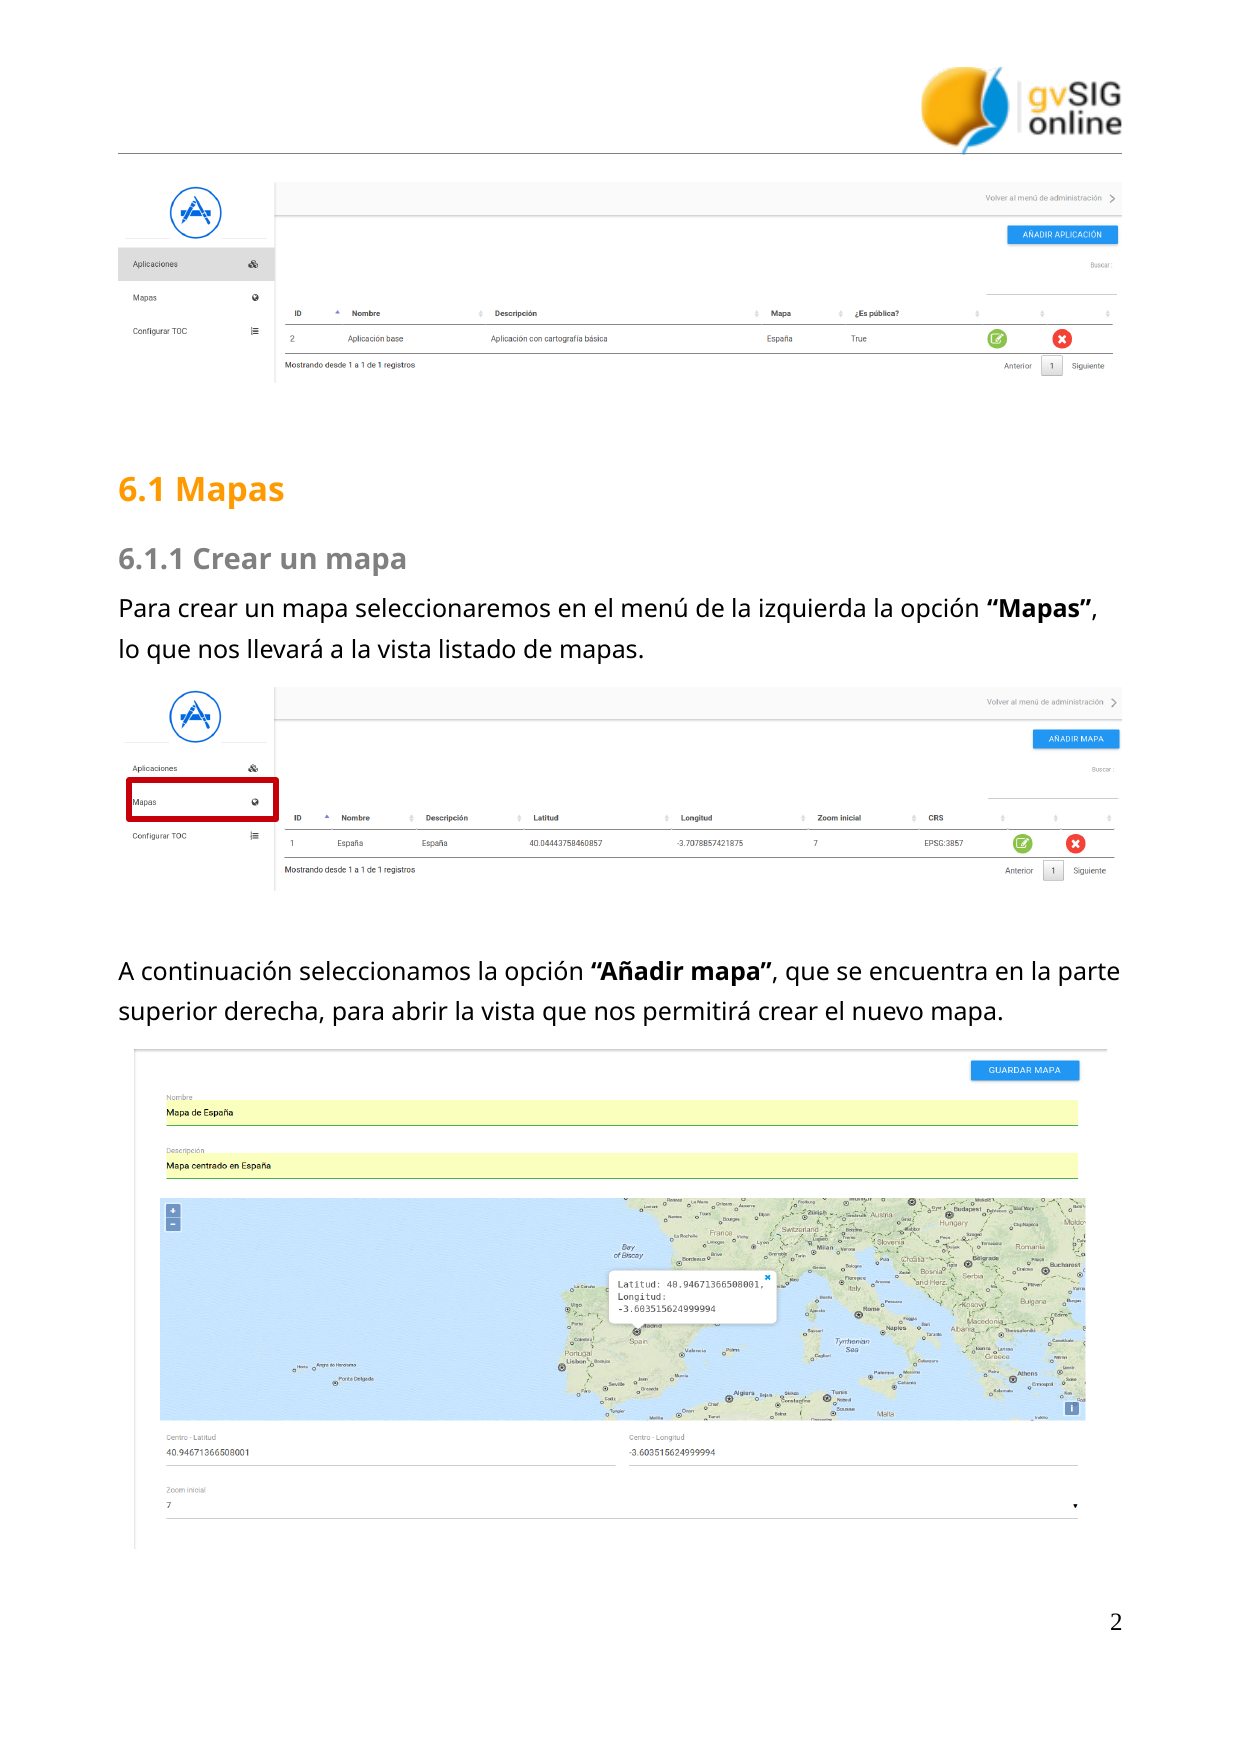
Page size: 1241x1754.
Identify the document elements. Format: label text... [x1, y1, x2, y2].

text Para crear un mapa seleccionaremos en el menú de la izquierda la opción “Mapas”, lo que nos llevará a la vista listado de mapas. [118, 591, 1122, 666]
picture [118, 182, 1123, 383]
picture [921, 67, 1122, 155]
subtitle 6.1 Mapas [118, 466, 1122, 511]
picture [133, 1049, 1108, 1549]
subtitle 6.1.1 Crear un mapa [118, 538, 1122, 578]
picture [118, 687, 1123, 891]
text A continuación seleccionamos la opción “Añadir mapa”, que se encuentra en la parte superior derecha, para abrir la vista que nos permitirá crear el nuevo mapa. [118, 953, 1122, 1028]
